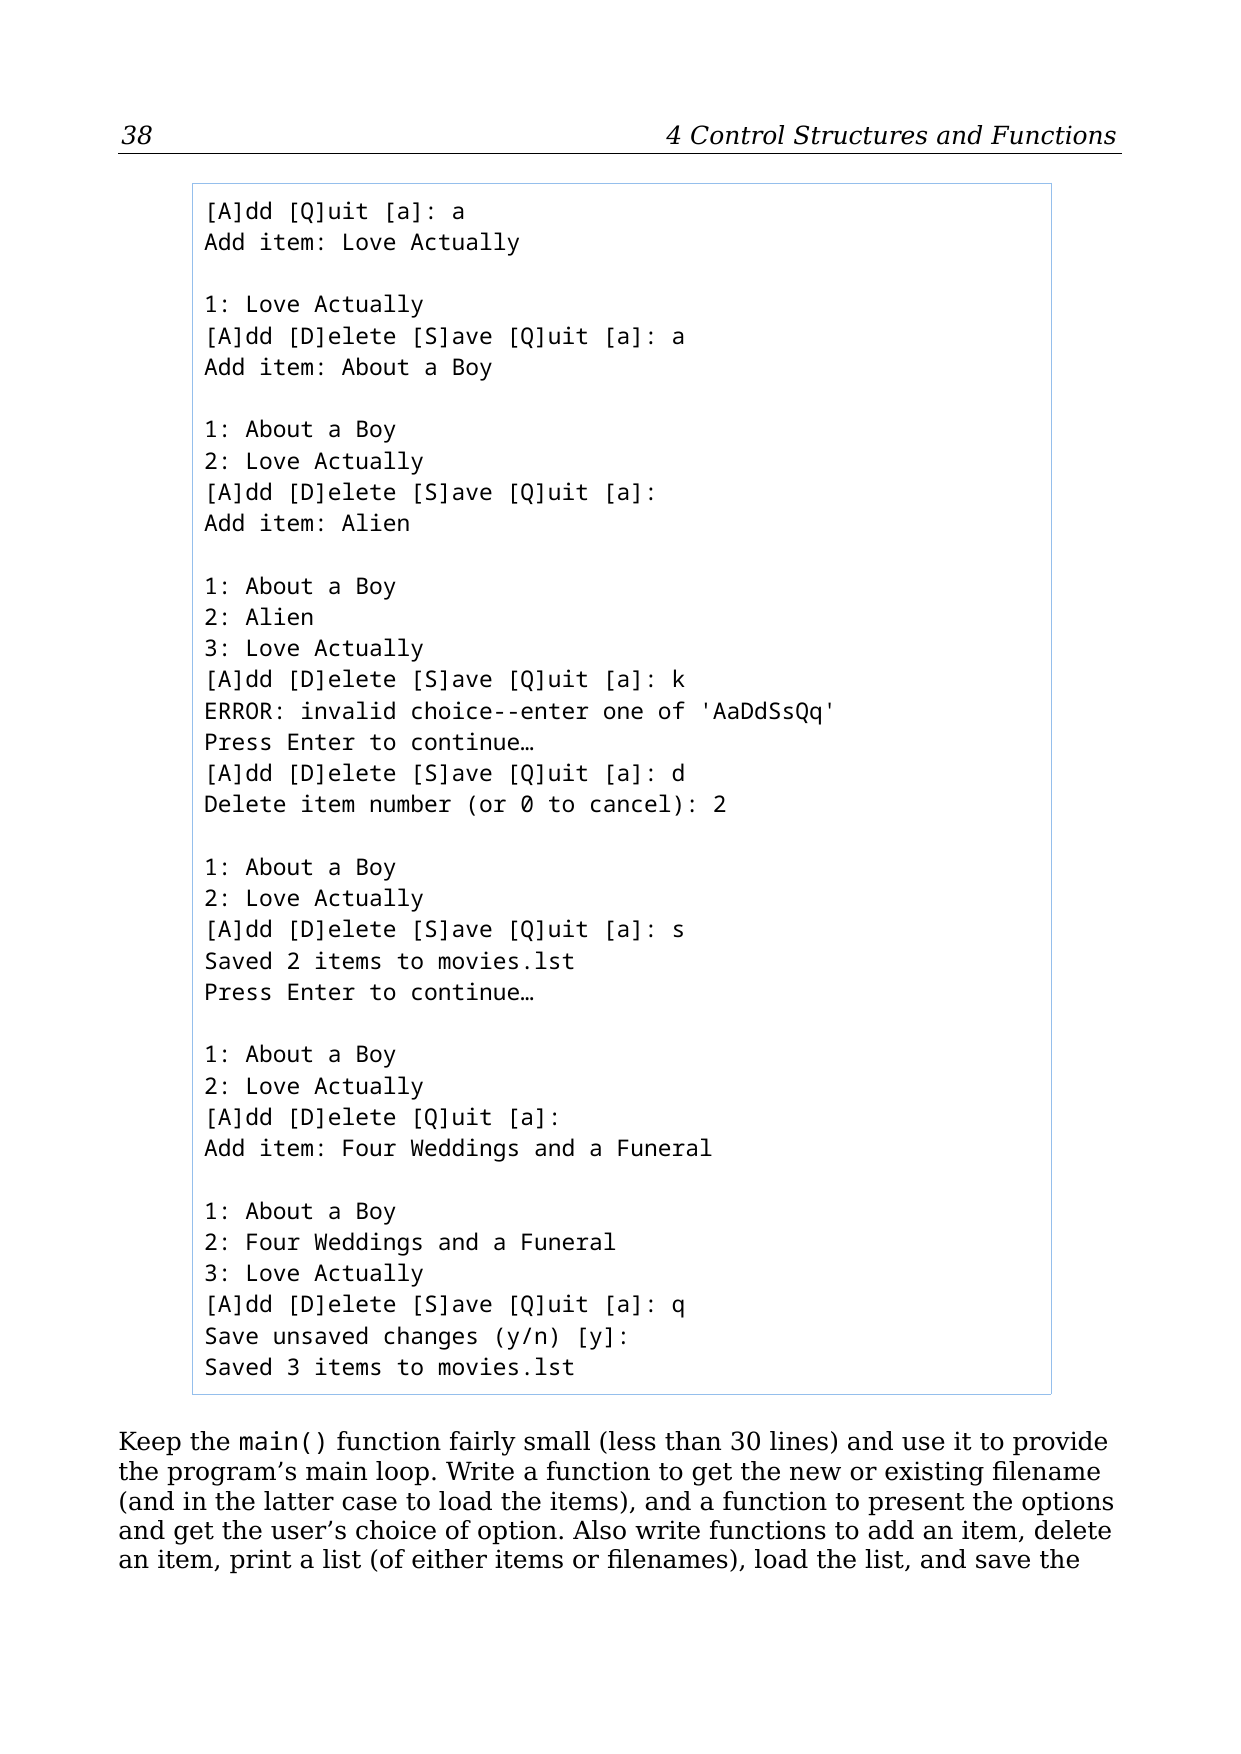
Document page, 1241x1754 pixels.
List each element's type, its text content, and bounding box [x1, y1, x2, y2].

text Save unsaved changes (y/n) [y]: [193, 1308, 1051, 1339]
text ERROR: invalid choice--enter one of 'AaDdSsQq' [193, 683, 1051, 714]
text Press Enter to continue… [193, 714, 1051, 745]
text 2: Love Actually [193, 433, 1051, 464]
text 2: Four Weddings and a Funeral [193, 1214, 1051, 1245]
text [A]dd [D]elete [Q]uit [a]: [193, 1089, 1051, 1120]
text [A]dd [D]elete [S]ave [Q]uit [a]: a [193, 308, 1051, 339]
text 3: Love Actually [193, 620, 1051, 651]
text Add item: Four Weddings and a Funeral [193, 1120, 1051, 1151]
text 2: Love Actually [193, 1058, 1051, 1089]
text [A]dd [D]elete [S]ave [Q]uit [a]: [193, 464, 1051, 495]
text Saved 2 items to movies.lst [193, 933, 1051, 964]
text 3: Love Actually [193, 1245, 1051, 1276]
text Add item: Alien [193, 495, 1051, 526]
text 2: Love Actually [193, 870, 1051, 901]
text Press Enter to continue… [193, 964, 1051, 995]
text 1: About a Boy [193, 401, 1051, 433]
text 1: About a Boy [193, 558, 1051, 589]
text [A]dd [D]elete [S]ave [Q]uit [a]: d [193, 745, 1051, 776]
text Add item: Love Actually [193, 214, 1051, 245]
text 1: About a Boy [193, 1183, 1051, 1214]
text 2: Alien [193, 589, 1051, 620]
text [A]dd [D]elete [S]ave [Q]uit [a]: q [193, 1276, 1051, 1308]
text Keep the main() function fairly small (less than 30 lines) and use it to provide the program’s main loop. Write a function to get the new or existing filename (and in the latter case to load the items), and a function to present the options and get the user’s choice of option. Also write functions to add an item, delete an item, print a list (of either items or filenames), load the list, and save the [118, 1423, 1122, 1574]
text 1: Love Actually [193, 276, 1051, 308]
text Delete item number (or 0 to cancel): 2 [193, 776, 1051, 808]
text [A]dd [D]elete [S]ave [Q]uit [a]: k [193, 651, 1051, 683]
text Saved 3 items to movies.lst [193, 1339, 1051, 1394]
text [A]dd [Q]uit [a]: a [193, 184, 1051, 214]
text 1: About a Boy [193, 1026, 1051, 1058]
text 1: About a Boy [193, 839, 1051, 870]
text [A]dd [D]elete [S]ave [Q]uit [a]: s [193, 901, 1051, 933]
text Add item: About a Boy [193, 339, 1051, 370]
